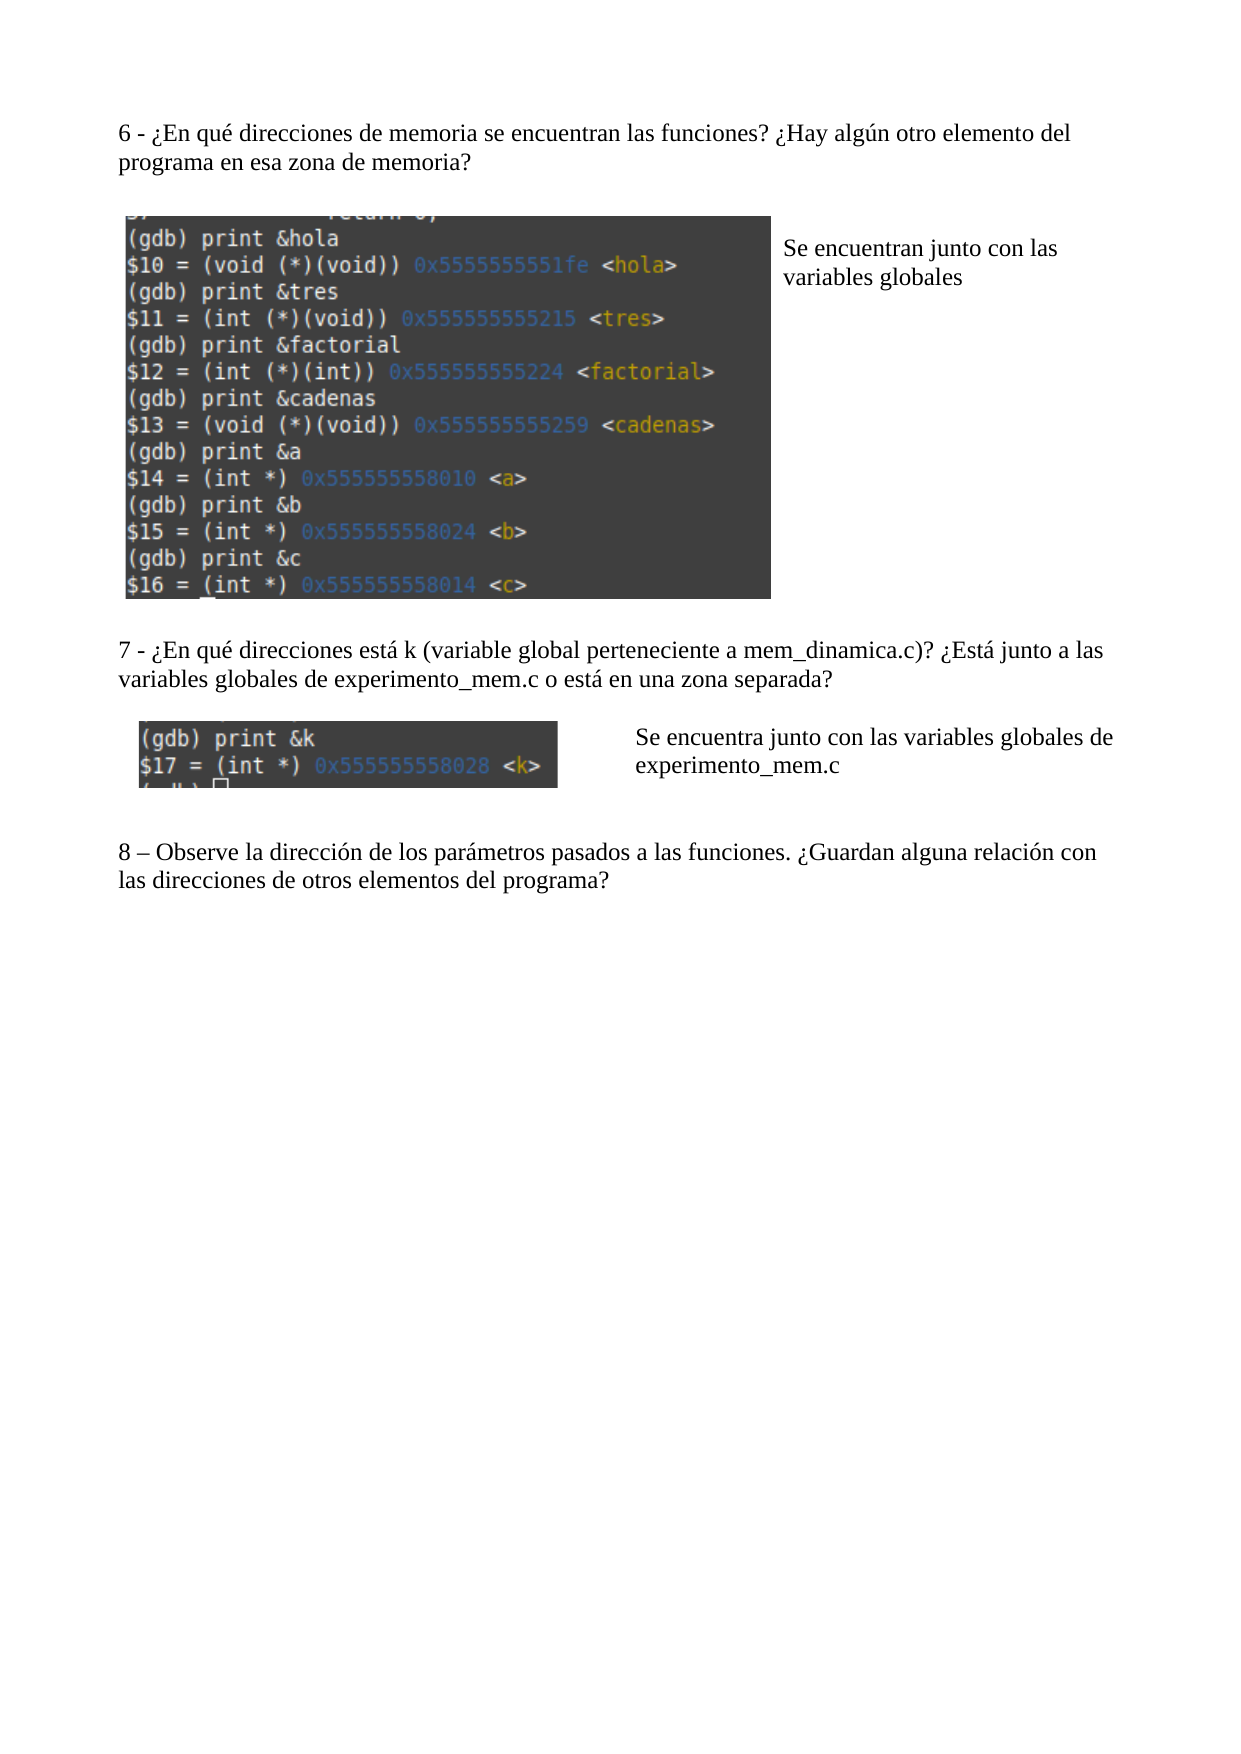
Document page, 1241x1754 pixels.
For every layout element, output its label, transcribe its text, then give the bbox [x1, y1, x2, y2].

text Se encuentra junto con las variables globales de [558, 722, 1122, 751]
text experimento_mem.c [558, 751, 1122, 779]
text Se encuentran junto con las variables globales [771, 233, 1122, 291]
picture [125, 216, 771, 599]
picture [138, 721, 558, 788]
text 8 – Observe la dirección de los parámetros pasados a las funciones. ¿Guardan alguna relación con las direcciones de otros elementos del programa? [118, 837, 1122, 894]
text 6 - ¿En qué direcciones de memoria se encuentran las funciones? ¿Hay algún otro elemento del programa en esa zona de memoria? [118, 118, 1122, 176]
text [118, 751, 138, 779]
text 7 - ¿En qué direcciones está k (variable global perteneciente a mem_dinamica.c)? ¿Está junto a las variables globales de experimento_mem.c o está en una zona separada? [118, 636, 1122, 693]
